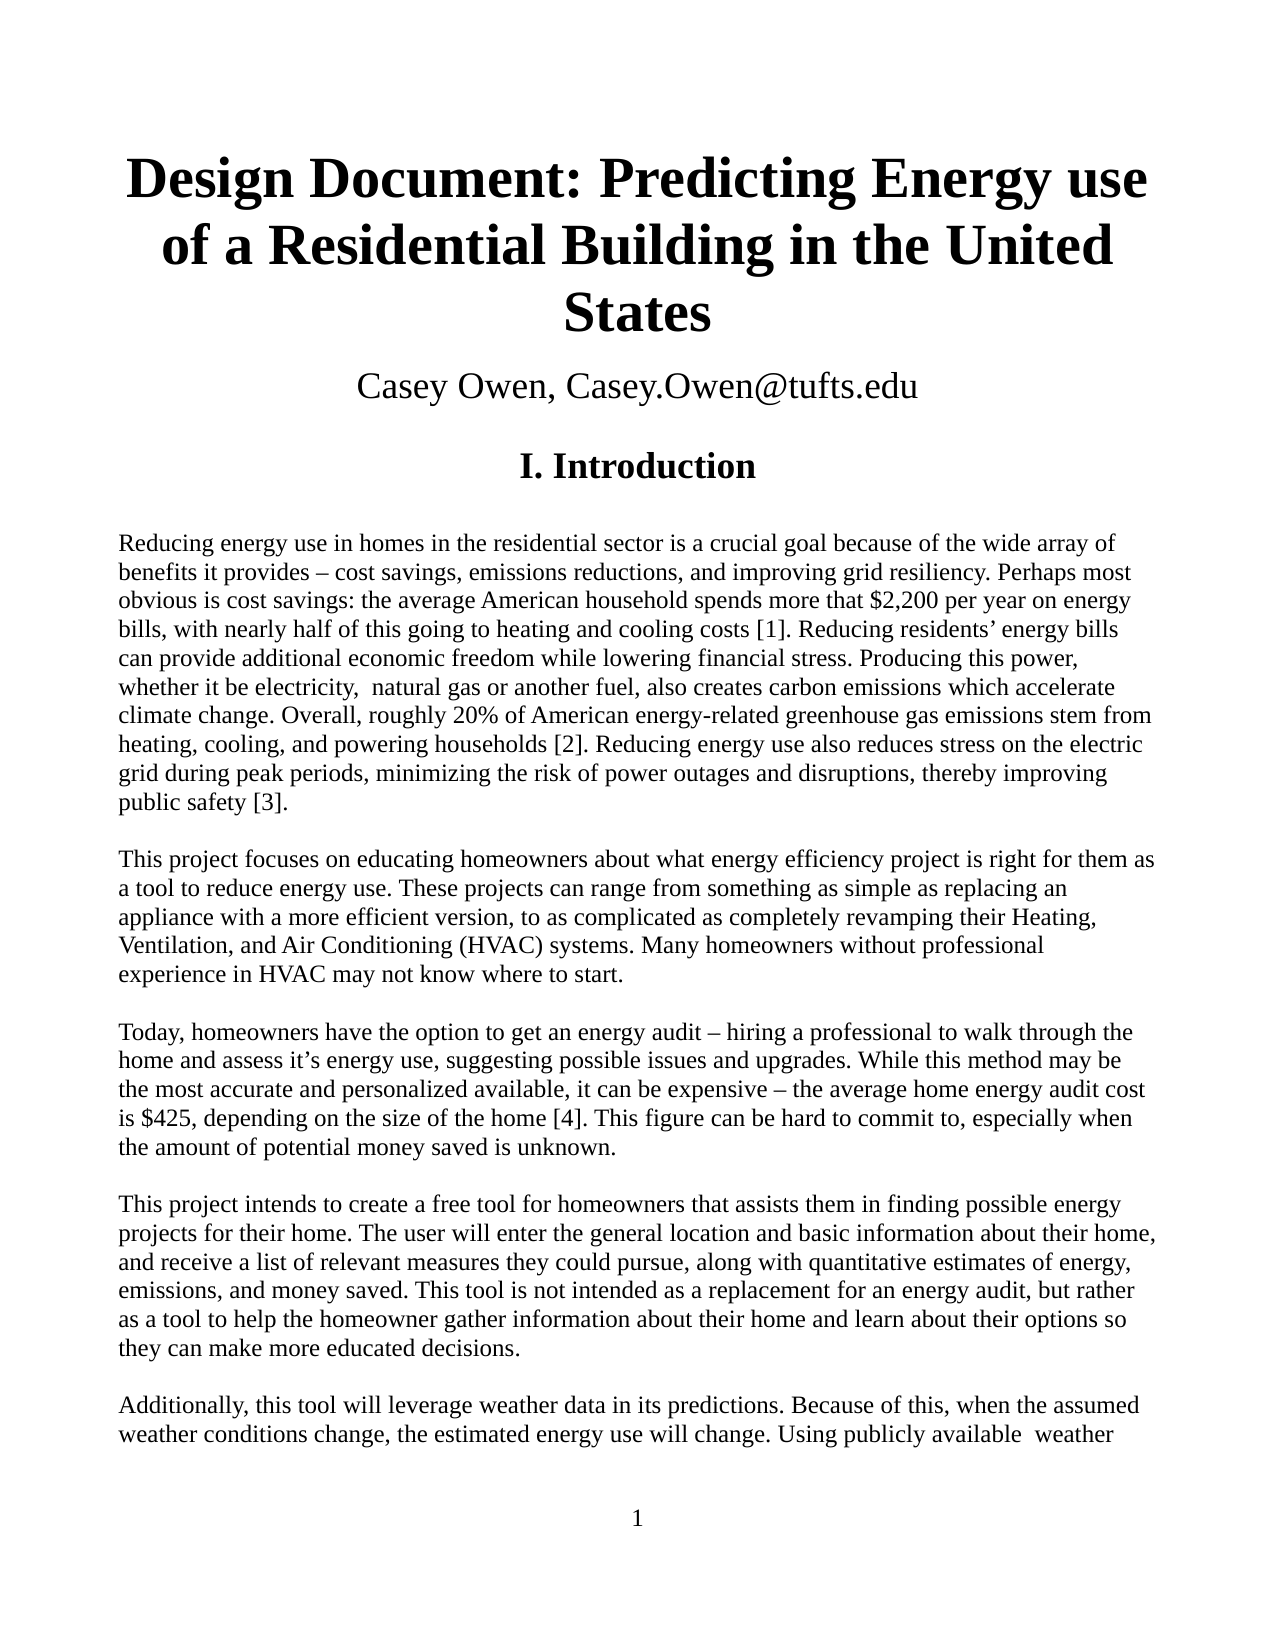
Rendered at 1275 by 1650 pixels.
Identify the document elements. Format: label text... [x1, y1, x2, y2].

text Today, homeowners have the option to get an energy audit – hiring a professional to walk through the home and assess it’s energy use, suggesting possible issues and upgrades. While this method may be the most accurate and personalized available, it can be expensive – the average home energy audit cost is $425, depending on the size of the home [4]. This figure can be hard to commit to, especially when the amount of potential money saved is unknown. [118, 1017, 1157, 1161]
text This project intends to create a free tool for homeowners that assists them in finding possible energy projects for their home. The user will enter the general location and basic information about their home, and receive a list of relevant measures they could pursue, along with quantitative estimates of energy, emissions, and money saved. This tool is not intended as a replacement for an energy audit, but rather as a tool to help the homeowner gather information about their home and learn about their options so they can make more educated decisions. [118, 1189, 1157, 1362]
subtitle Casey Owen, Casey.Owen@tufts.edu [118, 363, 1157, 406]
text This project focuses on educating homeowners about what energy efficiency project is right for them as a tool to reduce energy use. These projects can range from something as simple as replacing an appliance with a more efficient version, to as complicated as completely revamping their Heating, Ventilation, and Air Conditioning (HVAC) systems. Many homeowners without professional experience in HVAC may not know where to start. [118, 844, 1157, 988]
title Design Document: Predicting Energy use of a Residential Building in the United States [118, 143, 1157, 344]
text Additionally, this tool will leverage weather data in its predictions. Because of this, when the assumed weather conditions change, the estimated energy use will change. Using publicly available weather [118, 1391, 1157, 1448]
text Reducing energy use in homes in the residential sector is a crucial goal because of the wide array of benefits it provides – cost savings, emissions reductions, and improving grid resiliency. Perhaps most obvious is cost savings: the average American household spends more that $2,200 per year on energy bills, with nearly half of this going to heating and cooling costs [1]. Reducing residents’ energy bills can provide additional economic freedom while lowering financial stress. Producing this power, whether it be electricity, natural gas or another fuel, also creates carbon emissions which accelerate climate change. Overall, roughly 20% of American energy-related greenhouse gas emissions stem from heating, cooling, and powering households [2]. Reducing energy use also reduces stress on the electric grid during peak periods, minimizing the risk of power outages and disruptions, thereby improving public safety [3]. [118, 528, 1157, 816]
subtitle I. Introduction [118, 444, 1157, 487]
